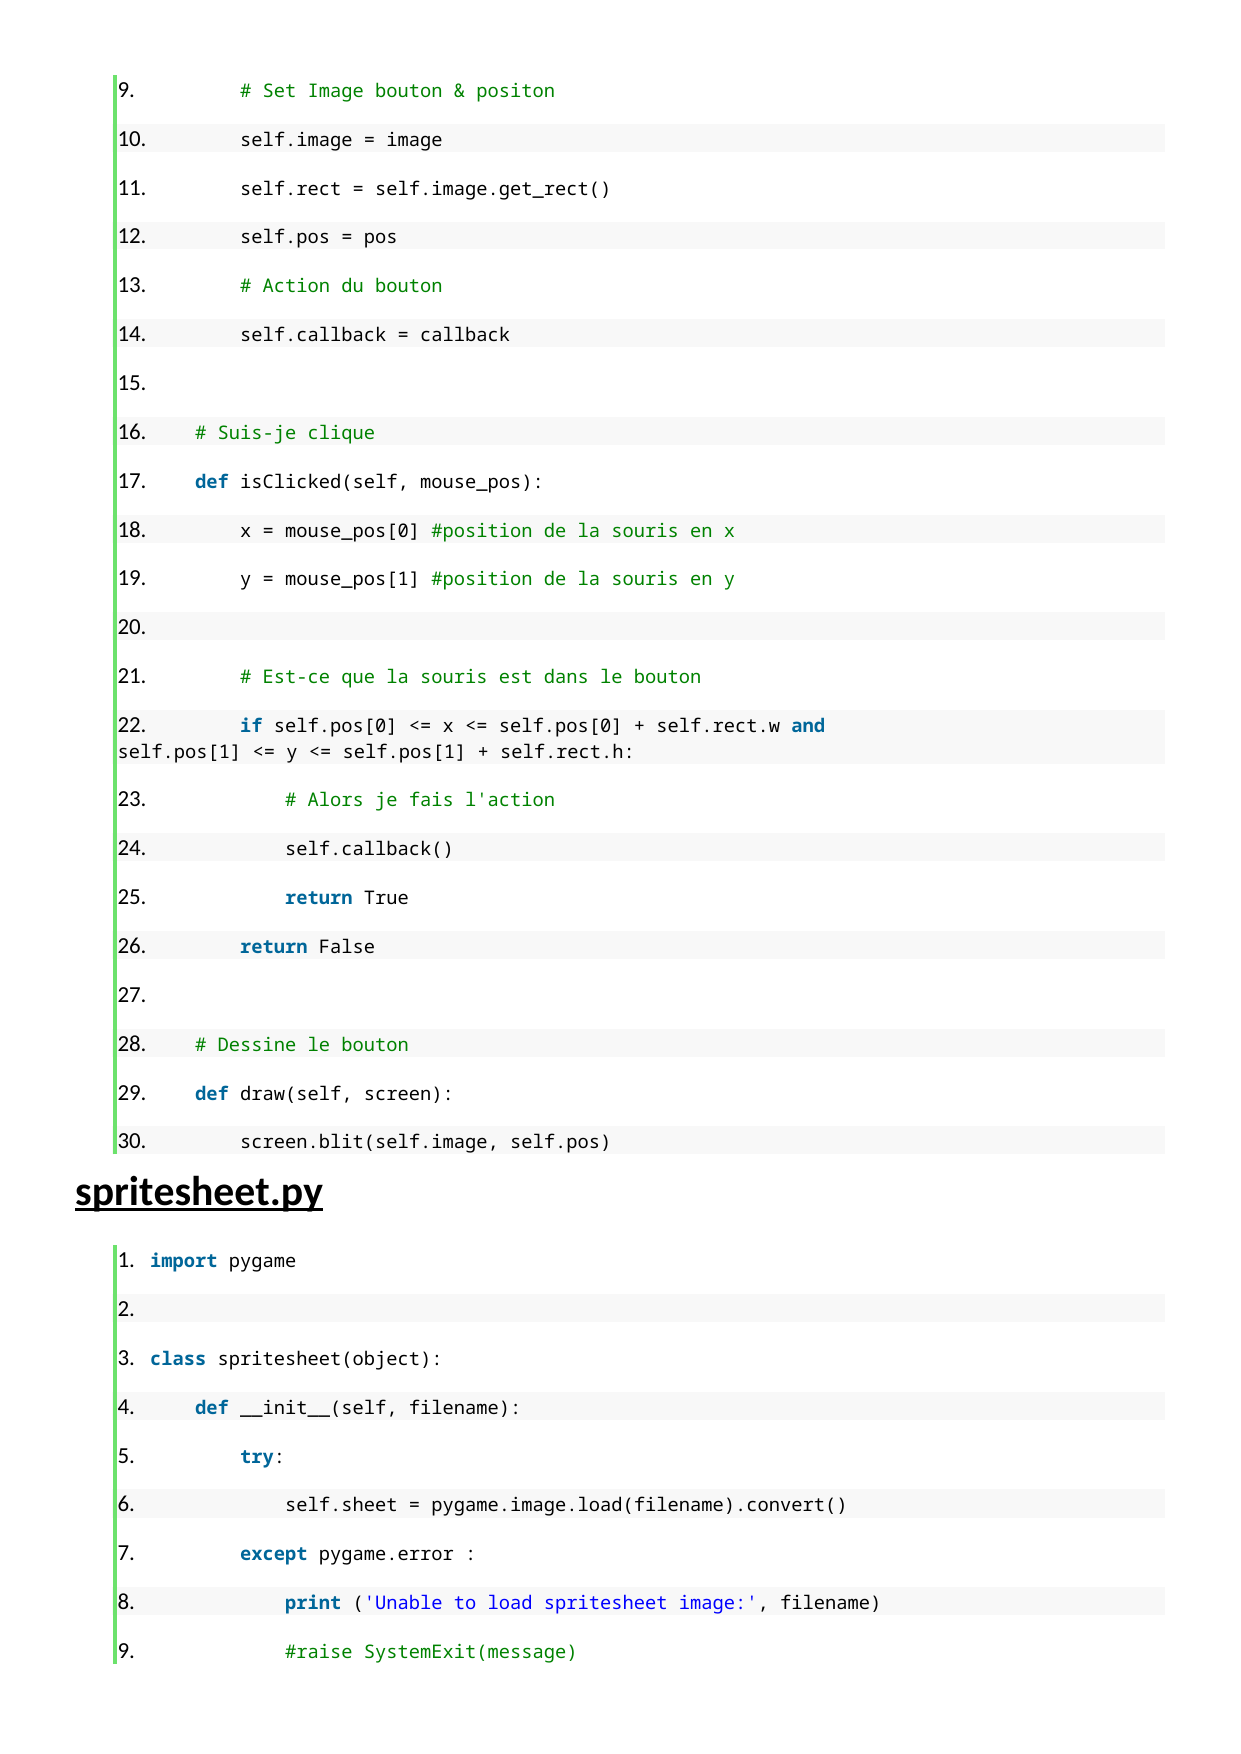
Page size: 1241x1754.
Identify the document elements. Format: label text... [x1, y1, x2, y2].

text spritesheet.py [75, 1165, 1165, 1216]
list def draw(self, screen): [117, 1078, 1165, 1106]
list self.pos = pos [117, 222, 1165, 249]
list if self.pos[0] <= x <= self.pos[0] + self.rect.w and self.pos[1] <= y <= self.pos[1] + self.rect.h: [117, 710, 1165, 764]
list print ('Unable to load spritesheet image:', filename) [117, 1587, 1165, 1615]
list self.image = image [117, 124, 1165, 152]
list self.sheet = pygame.image.load(filename).convert() [117, 1489, 1165, 1518]
list self.callback = callback [117, 319, 1165, 347]
list # Est-ce que la souris est dans le bouton [117, 661, 1165, 689]
list x = mouse_pos[0] #position de la souris en x [117, 515, 1165, 543]
list # Alors je fais l'action [117, 784, 1165, 812]
list # Suis-je clique [117, 417, 1165, 445]
list try: [117, 1441, 1165, 1469]
list return False [117, 931, 1165, 959]
list y = mouse_pos[1] #position de la souris en y [117, 563, 1165, 592]
list self.callback() [117, 833, 1165, 861]
list class spritesheet(object): [117, 1343, 1165, 1371]
list def isClicked(self, mouse_pos): [117, 466, 1165, 494]
list # Action du bouton [117, 270, 1165, 298]
list return True [117, 882, 1165, 910]
list except pygame.error : [117, 1538, 1165, 1566]
list self.rect = self.image.get_rect() [117, 173, 1165, 201]
list # Dessine le bouton [117, 1029, 1165, 1057]
list import pygame [117, 1245, 1165, 1273]
list screen.blit(self.image, self.pos) [117, 1126, 1165, 1154]
list # Set Image bouton & positon [117, 75, 1165, 103]
list def __init__(self, filename): [117, 1392, 1165, 1420]
list #raise SystemExit(message) [117, 1636, 1165, 1664]
